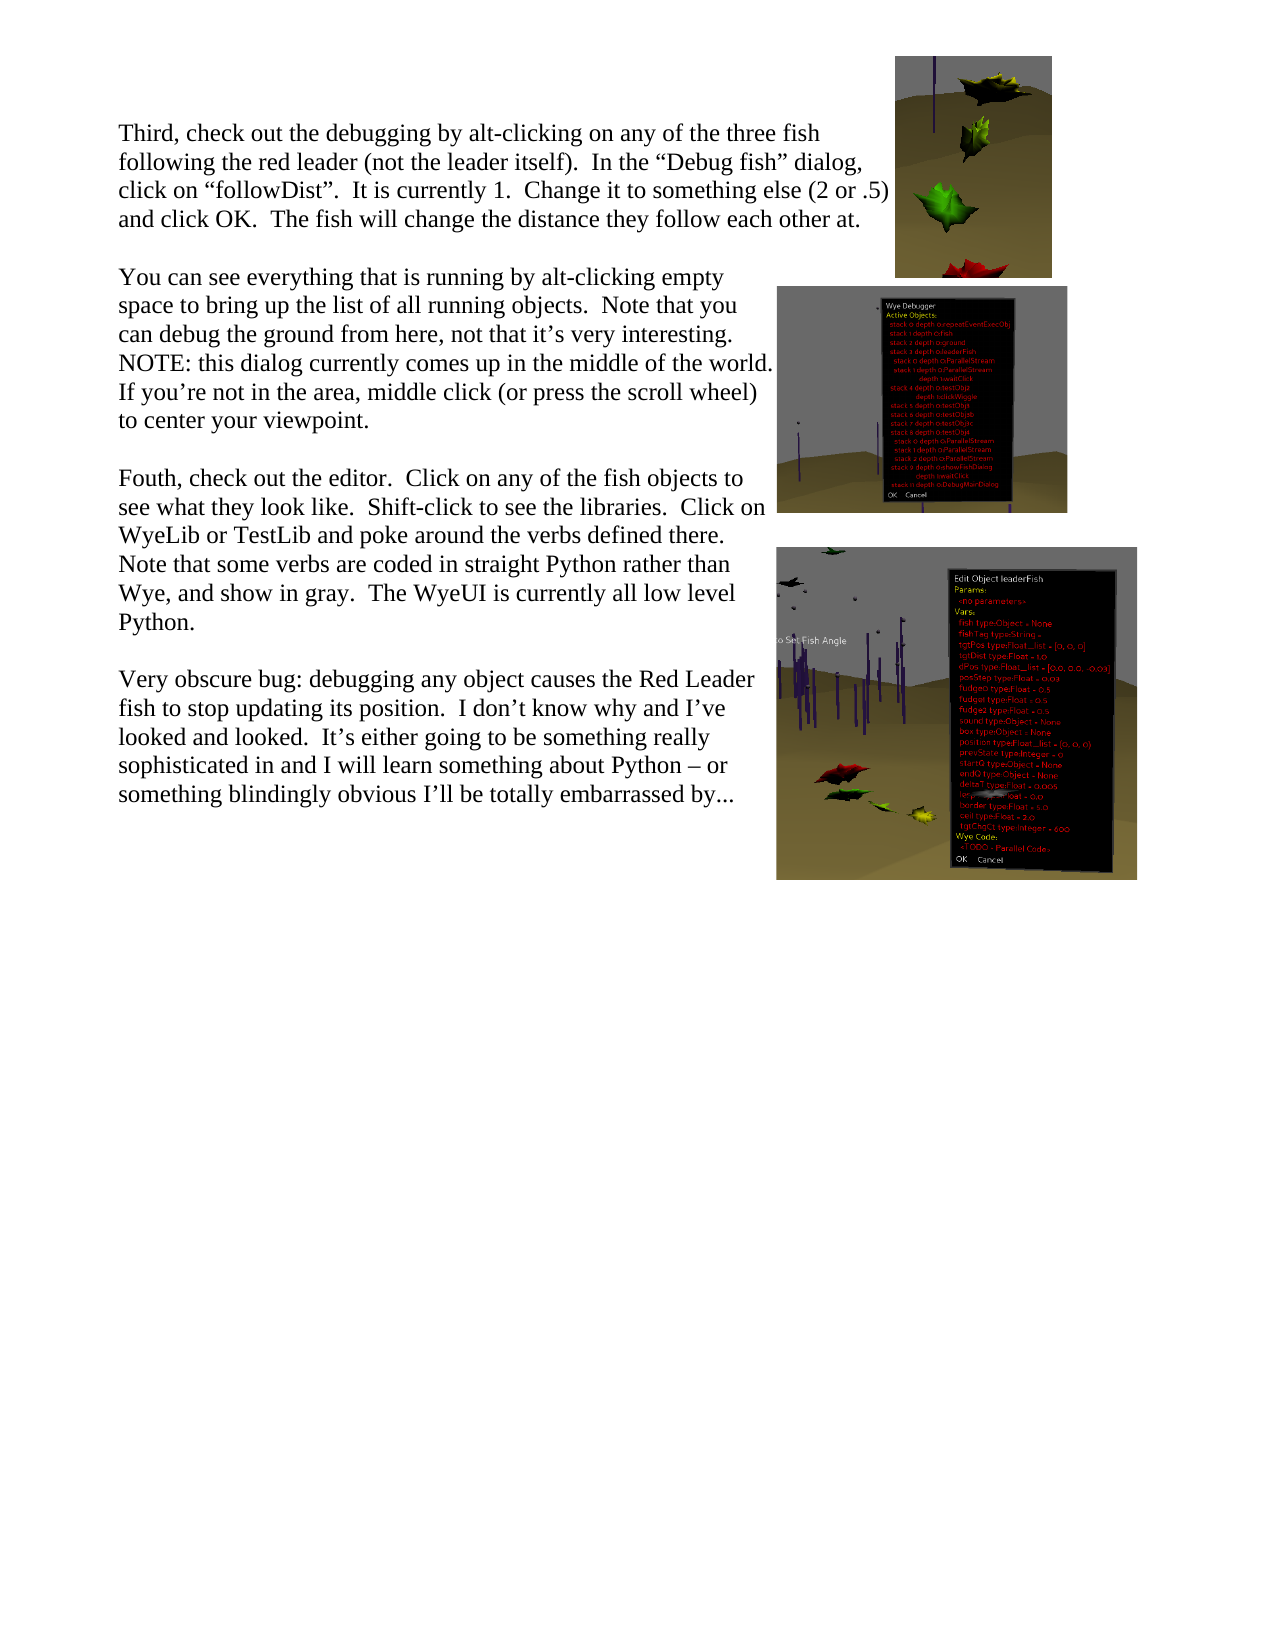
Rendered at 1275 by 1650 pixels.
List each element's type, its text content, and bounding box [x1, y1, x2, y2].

text Fouth, check out the editor. Click on any of the fish objects to see what they look like. Shift-click to see the libraries. Click on WyeLib or TestLib and poke around the verbs defined there. Note that some verbs are coded in straight Python rather than Wye, and show in gray. The WyeUI is currently all low level Python. [118, 463, 1157, 636]
text [1052, 118, 1157, 233]
text Third, check out the debugging by alt-clicking on any of the three fish following the red leader (not the leader itself). In the “Debug fish” dialog, click on “followDist”. It is currently 1. Change it to something else (2 or .5) and click OK. The fish will change the distance they follow each other at. [118, 118, 895, 233]
text Very obscure bug: debugging any object causes the Red Leader fish to stop updating its position. I don’t know why and I’ve looked and looked. It’s either going to be something really sophisticated in and I will learn something about Python – or something blindingly obvious I’ll be totally embarrassed by... [118, 664, 776, 808]
picture [776, 547, 1138, 880]
picture [776, 286, 1068, 513]
text You can see everything that is running by alt-clicking empty space to bring up the list of all running objects. Note that you can debug the ground from here, not that it’s very interesting. NOTE: this dialog currently comes up in the middle of the world. If you’re not in the area, middle click (or press the scroll wheel) to center your viewpoint. [118, 262, 1157, 434]
picture [895, 56, 1052, 278]
